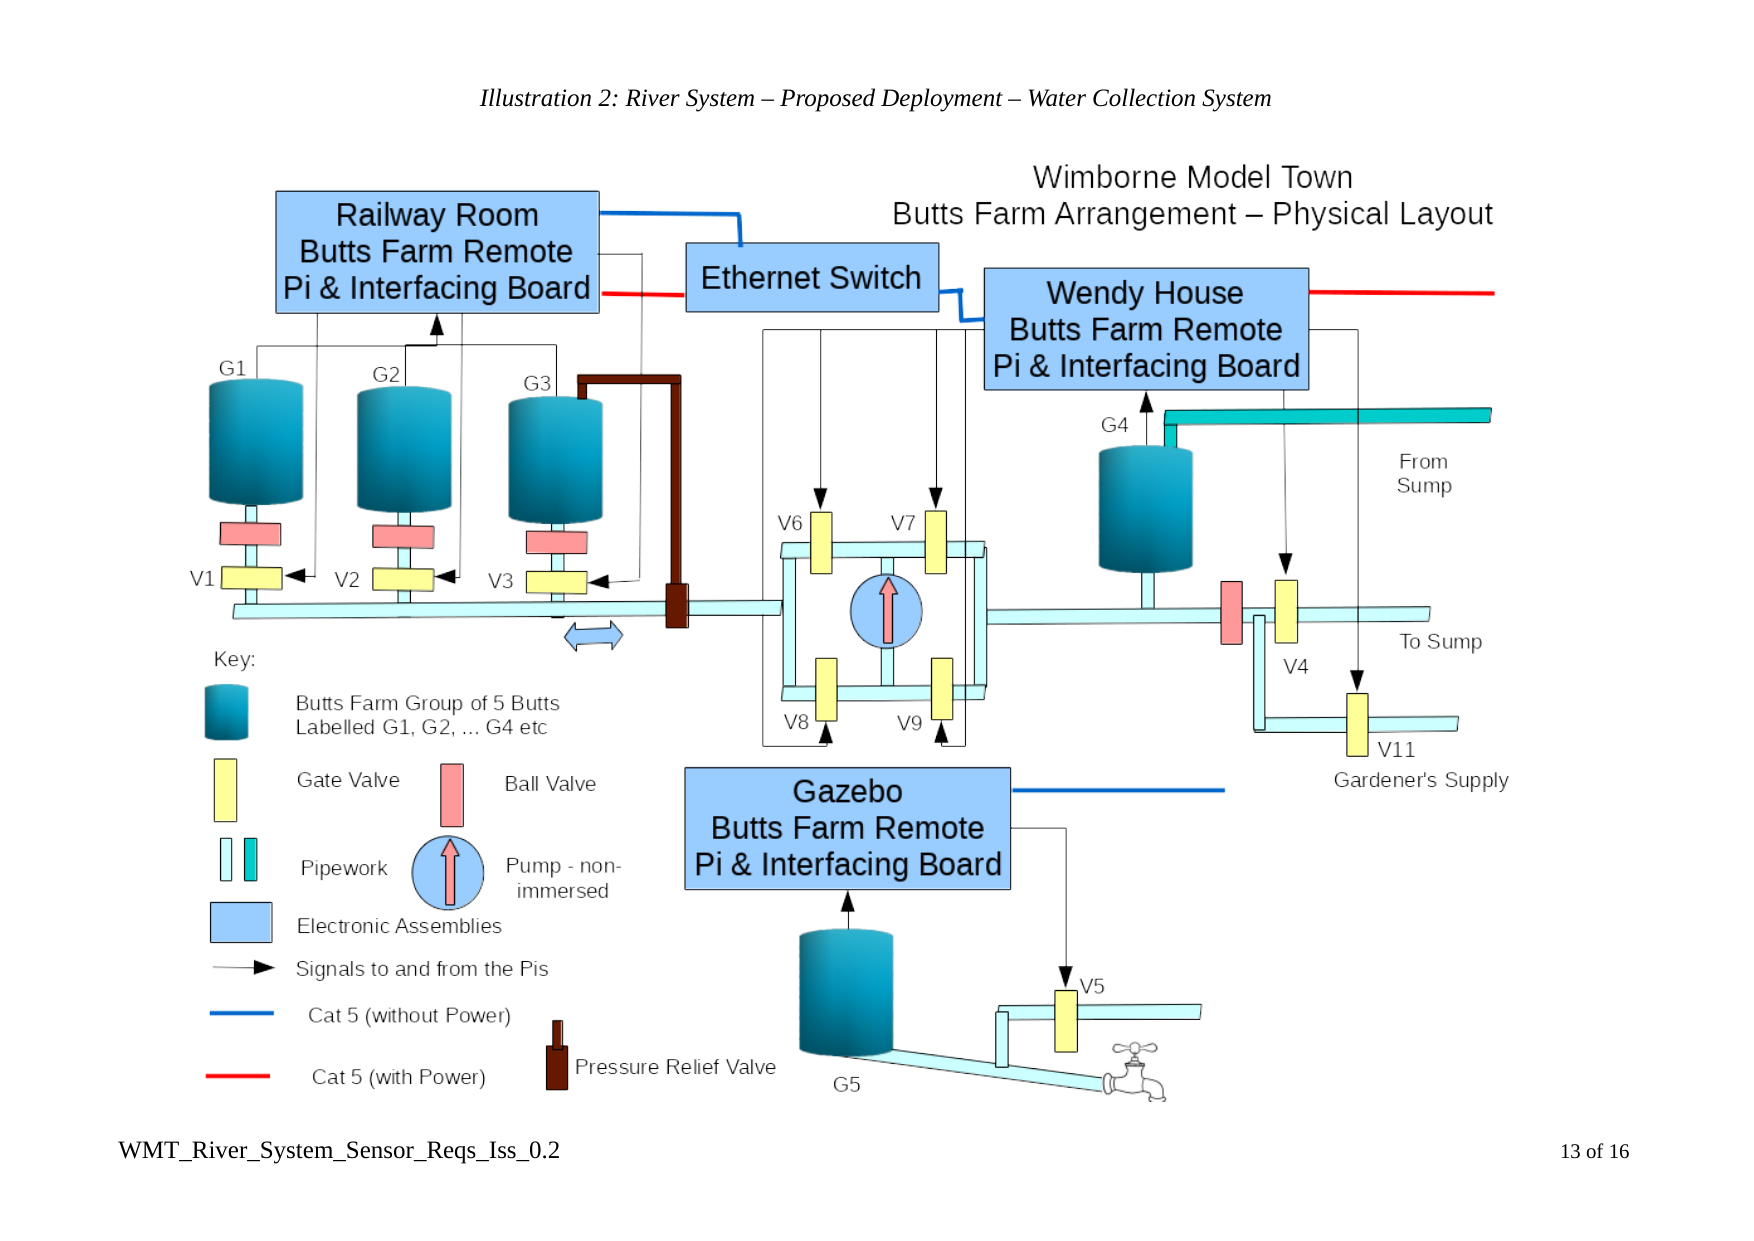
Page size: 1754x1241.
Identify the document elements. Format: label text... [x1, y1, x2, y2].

text Illustration 2: River System – Proposed Deployment – Water Collection System [118, 83, 1636, 112]
picture [186, 124, 1568, 1102]
